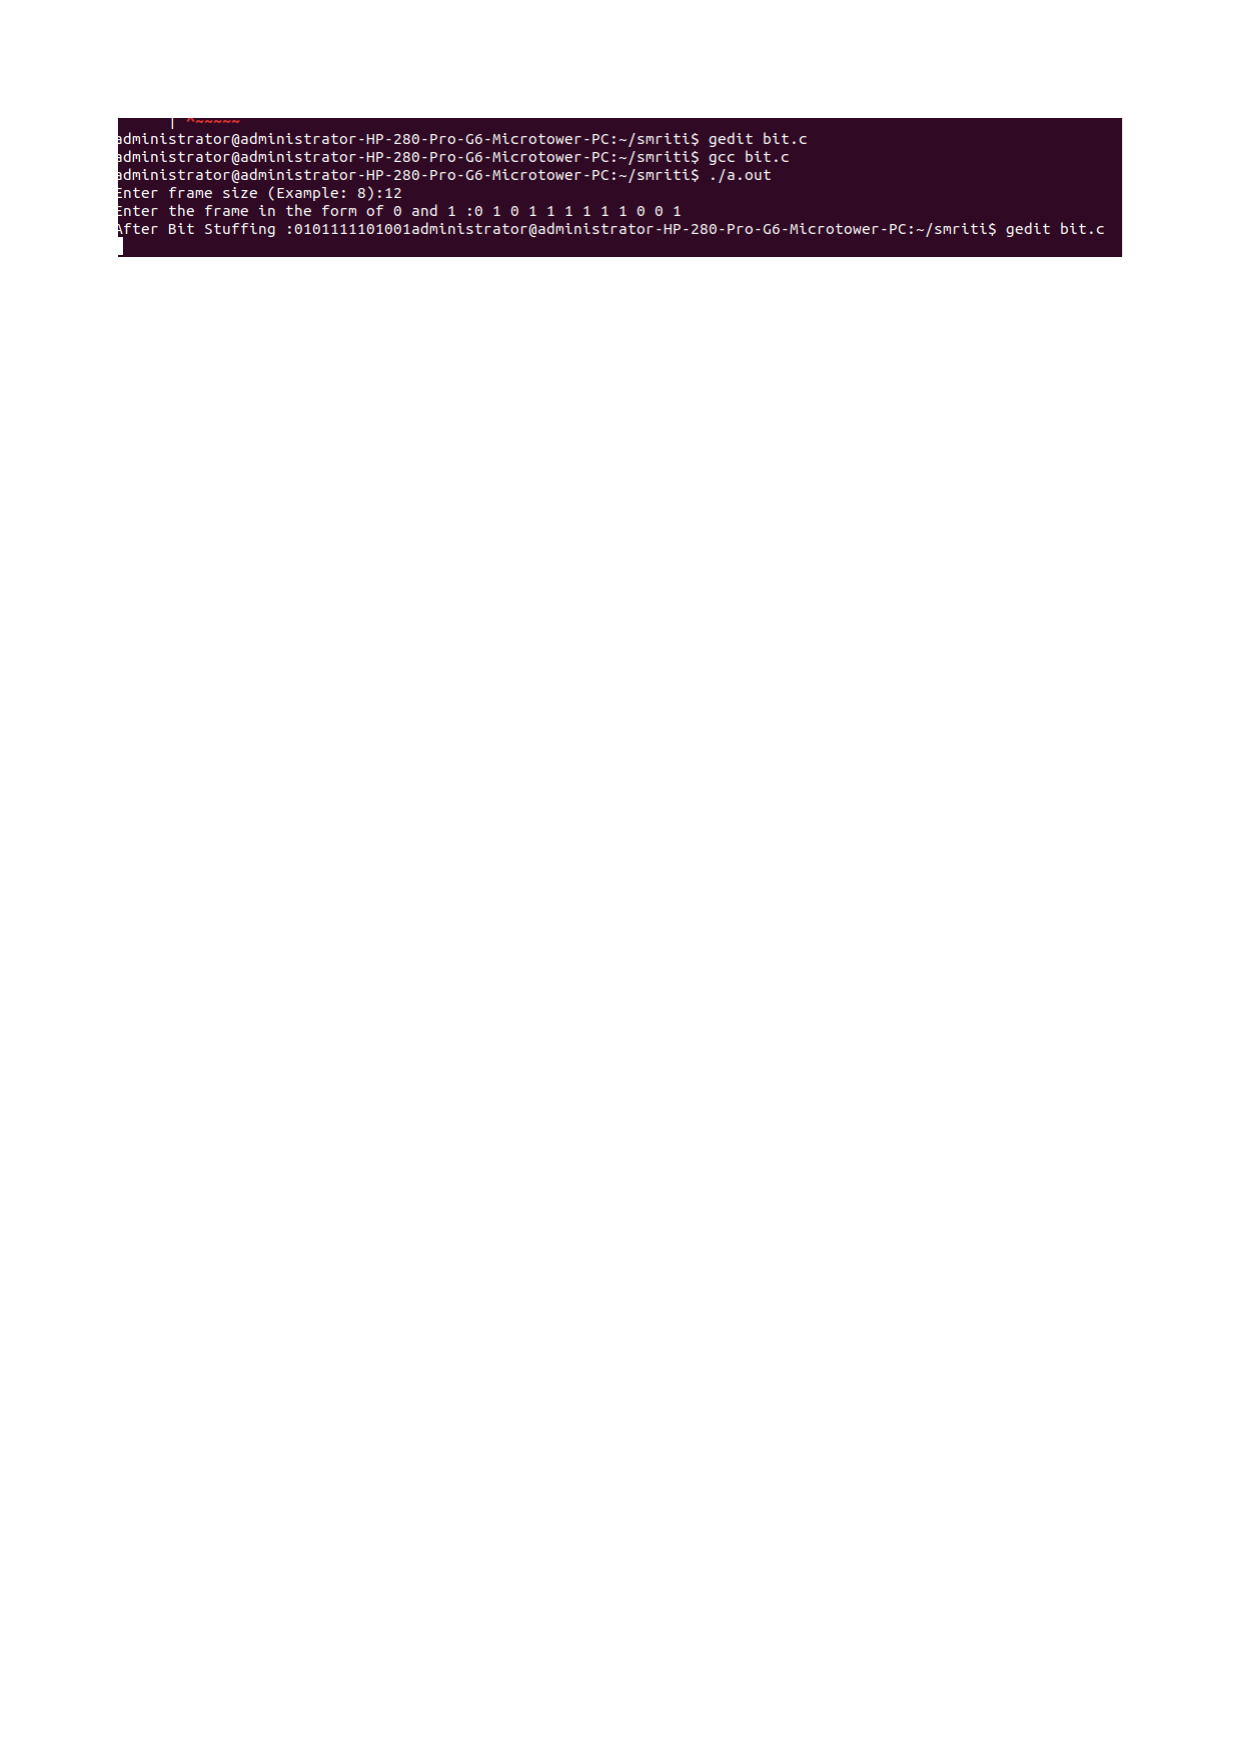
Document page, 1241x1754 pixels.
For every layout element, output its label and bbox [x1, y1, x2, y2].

picture [118, 118, 1123, 257]
